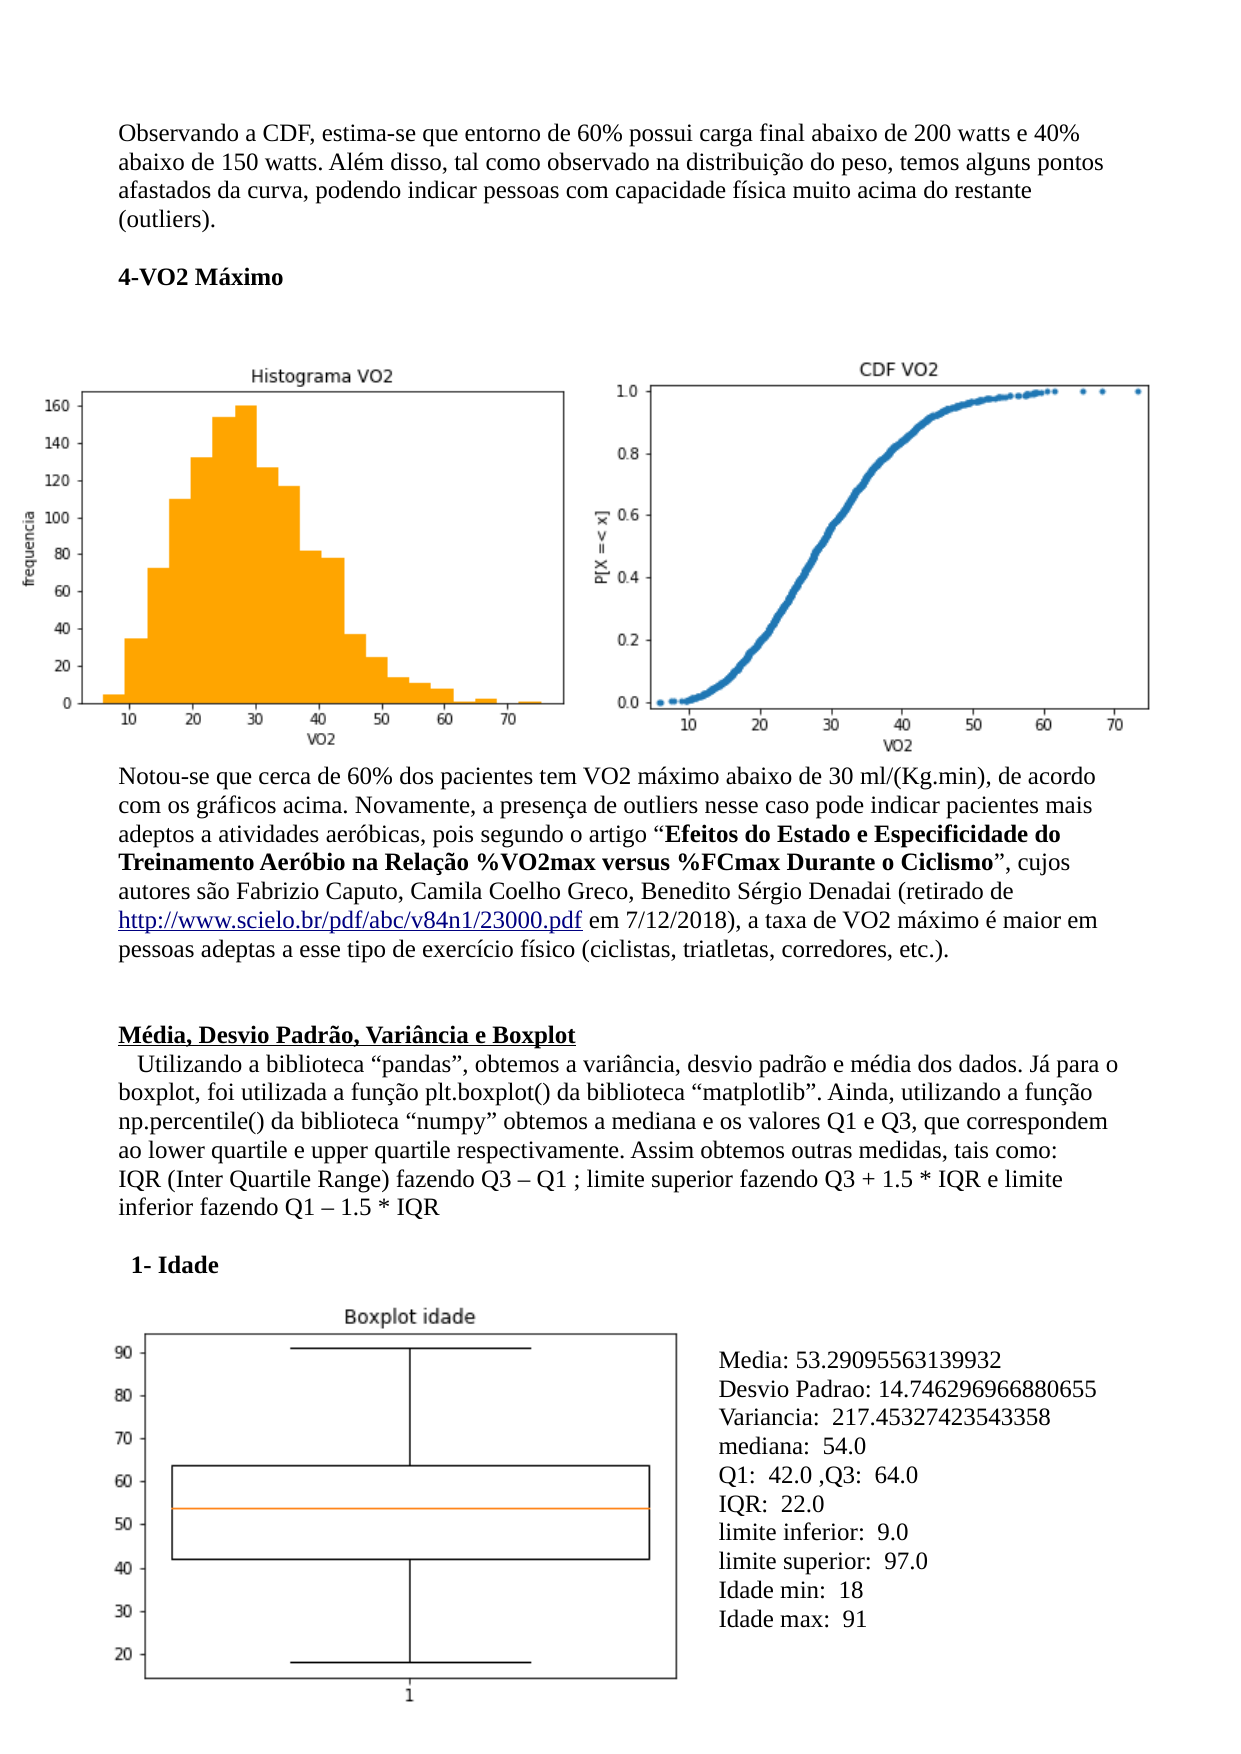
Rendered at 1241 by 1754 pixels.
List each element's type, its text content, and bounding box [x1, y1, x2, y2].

text Utilizando a biblioteca “pandas”, obtemos a variância, desvio padrão e média dos dados. Já para o boxplot, foi utilizada a função plt.boxplot() da biblioteca “matplotlib”. Ainda, utilizando a função np.percentile() da biblioteca “numpy” obtemos a mediana e os valores Q1 e Q3, que correspondem ao lower quartile e upper quartile respectivamente. Assim obtemos outras medidas, tais como: [118, 1049, 1122, 1164]
text IQR (Inter Quartile Range) fazendo Q3 – Q1 ; limite superior fazendo Q3 + 1.5 * IQR e limite inferior fazendo Q1 – 1.5 * IQR [118, 1164, 1122, 1221]
picture [730, 1497, 740, 1511]
picture [4, 333, 1212, 762]
text Média, Desvio Padrão, Variância e Boxplot [118, 1020, 1122, 1049]
picture [59, 1278, 744, 1735]
text [118, 319, 1122, 341]
text Observando a CDF, estima-se que entorno de 60% possui carga final abaixo de 200 watts e 40% abaixo de 150 watts. Além disso, tal como observado na distribuição do peso, temos alguns pontos afastados da curva, podendo indicar pessoas com capacidade física muito acima do restante (outliers). [118, 118, 1122, 233]
text 4-VO2 Máximo [118, 262, 1122, 291]
text 1- Idade [118, 1250, 1122, 1279]
text Notou-se que cerca de 60% dos pacientes tem VO2 máximo abaixo de 30 ml/(Kg.min), de acordo com os gráficos acima. Novamente, a presença de outliers nesse caso pode indicar pacientes mais adeptos a atividades aeróbicas, pois segundo o artigo “Efeitos do Estado e Especificidade do Treinamento Aeróbio na Relação %VO2max versus %FCmax Durante o Ciclismo”, cujos autores são Fabrizio Caputo, Camila Coelho Greco, Benedito Sérgio Denadai (retirado de http://www.scielo.br/pdf/abc/v84n1/23000.pdf em 7/12/2018), a taxa de VO2 máximo é maior em pessoas adeptas a esse tipo de exercício físico (ciclistas, triatletas, corredores, etc.). [118, 755, 1122, 962]
